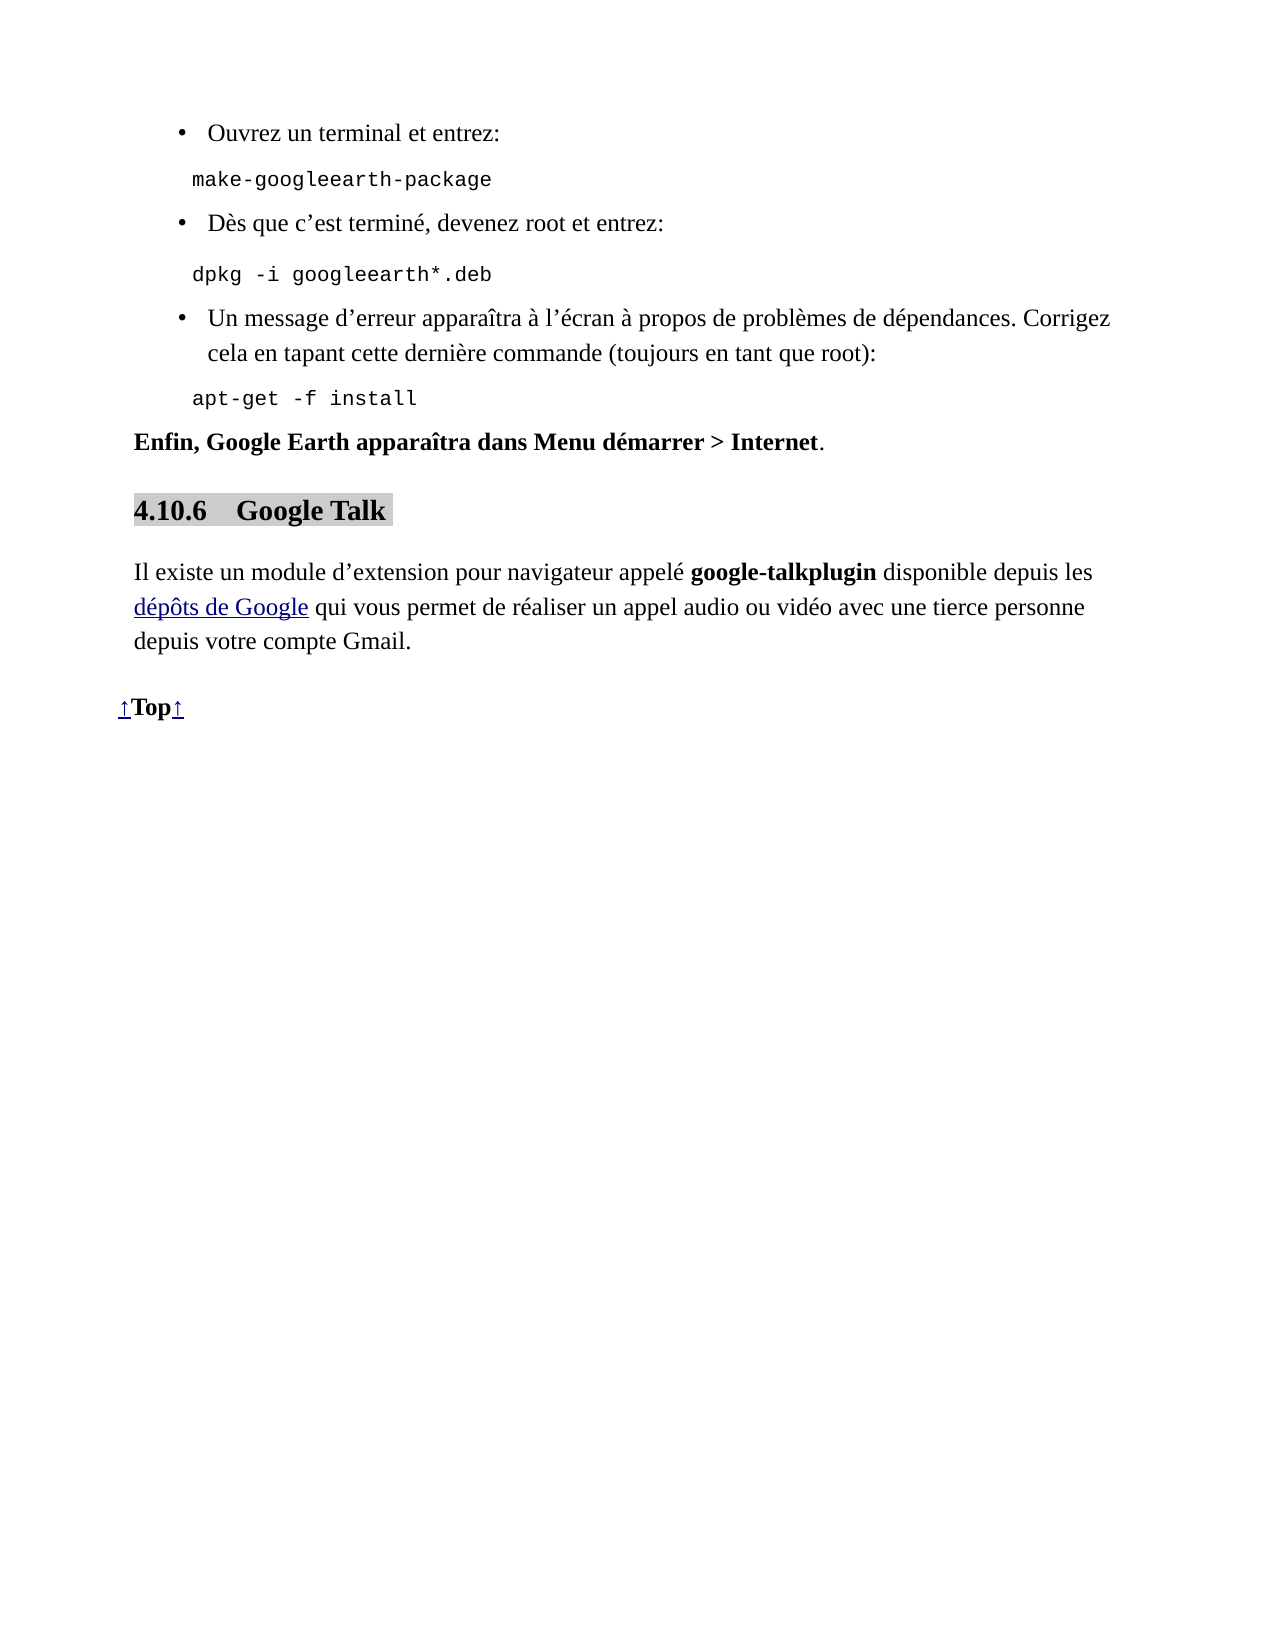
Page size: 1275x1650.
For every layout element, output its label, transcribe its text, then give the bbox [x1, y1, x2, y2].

list Dès que c’est terminé, devenez root et entrez: [178, 208, 1141, 237]
text Il existe un module d’extension pour navigateur appelé google-talkplugin disponible depuis les dépôts de Google qui vous permet de réaliser un appel audio ou vidéo avec une tierce personne depuis votre compte Gmail. [134, 557, 1141, 655]
list apt-get -f install [162, 388, 1157, 411]
list Un message d’erreur apparaîtra à l’écran à propos de problèmes de dépendances. Corrigez cela en tapant cette dernière commande (toujours en tant que root): [178, 303, 1141, 366]
text Enfin, Google Earth apparaîtra dans Menu démarrer > Internet. [134, 427, 1141, 456]
list dpkg -i googleearth*.deb [162, 264, 1157, 287]
list make-googleearth-package [162, 168, 1157, 192]
subtitle 4.10.6 Google Talk [393, 493, 1141, 526]
text ↑Top↑ [118, 692, 1157, 721]
list Ouvrez un terminal et entrez: [178, 118, 1141, 147]
